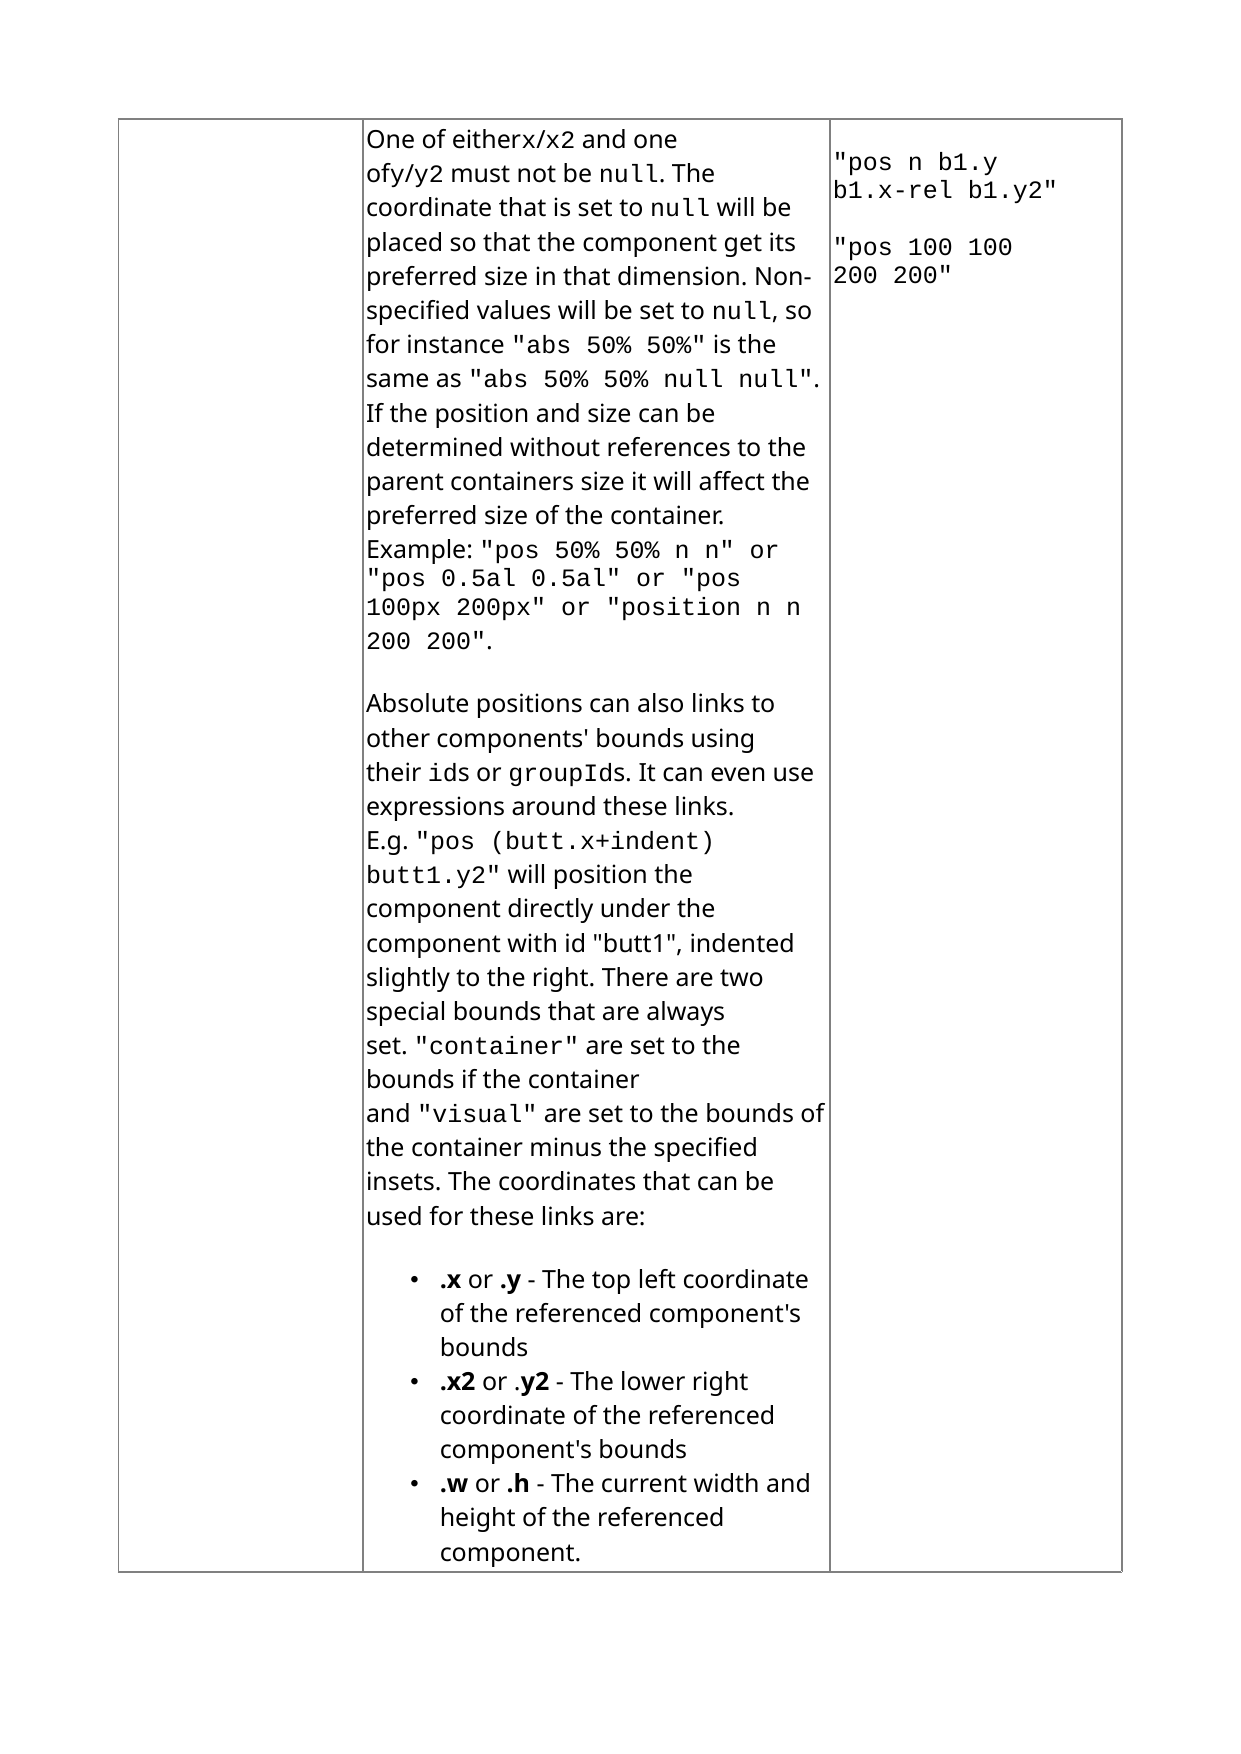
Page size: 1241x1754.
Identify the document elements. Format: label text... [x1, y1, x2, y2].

table_cell Positions the component with absolute coordinates relative to the container. If this keyword is used the component will not be put in a grid cell and will thus not affect the flow in the grid. One of eitherx/x2 and one ofy/y2 must not be null. The coordinate that is set to null will be placed so that the component get its preferred size in that dimension. Non-specified values will be set to null, so for instance "abs 50% 50%" is the same as "abs 50% 50% null null". If the position and size can be determined without references to the parent containers size it will affect the preferred size of the container. Example: "pos 50% 50% n n" or "pos 0.5al 0.5al" or "pos 100px 200px" or "position n n 200 200". Absolute positions can also links to other components' bounds using their ids or groupIds. It can even use expressions around these links. E.g. "pos (butt.x+indent) butt1.y2" will position the component directly under the component with id "butt1", indented slightly to the right. There are two special bounds that are always set. "container" are set to the bounds if the container and "visual" are set to the bounds of the container minus the specified insets. The coordinates that can be used for these links are: .x or .y - The top left coordinate of the referenced component's bounds .x2 or .y2 - The lower right coordinate of the referenced component's bounds .w or .h - The current width and height of the referenced component. .xpos or .ypos - The top left coordinate of the referenced component in screen coordinates. [364, 120, 829, 1571]
table_cell "pos n b1.y b1.x-rel b1.y2" "pos 100 100 200 200" [831, 120, 1121, 1571]
table_cell [119, 120, 362, 1571]
